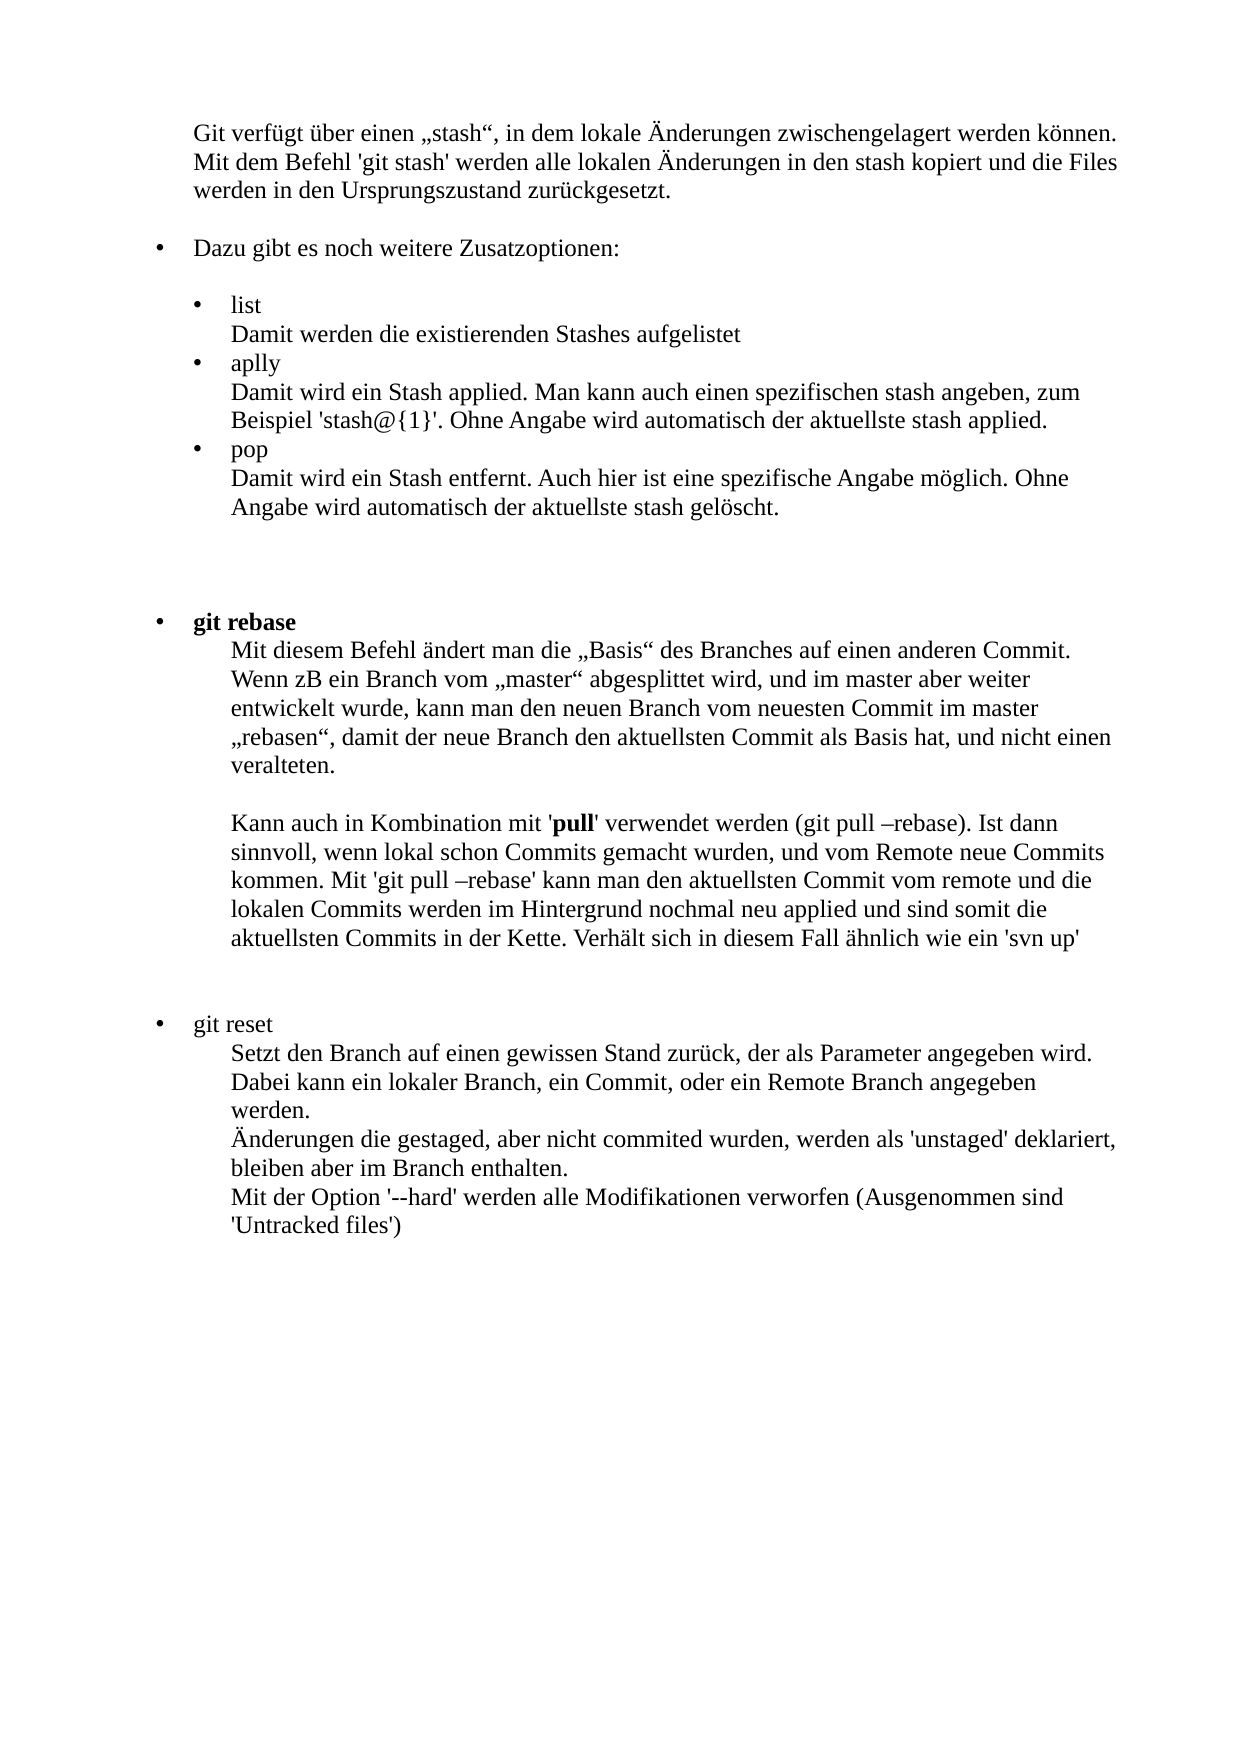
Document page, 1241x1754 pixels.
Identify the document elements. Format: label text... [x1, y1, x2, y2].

list Mit diesem Befehl ändert man die „Basis“ des Branches auf einen anderen Commit. Wenn zB ein Branch vom „master“ abgesplittet wird, und im master aber weiter entwickelt wurde, kann man den neuen Branch vom neuesten Commit im master „rebasen“, damit der neue Branch den aktuellsten Commit als Basis hat, und nicht einen veralteten. [193, 636, 1122, 779]
list Setzt den Branch auf einen gewissen Stand zurück, der als Parameter angegeben wird. Dabei kann ein lokaler Branch, ein Commit, oder ein Remote Branch angegeben werden. [193, 1038, 1122, 1124]
list git rebase [156, 607, 1122, 636]
list Damit werden die existierenden Stashes aufgelistet [193, 319, 1122, 348]
list Mit der Option '--hard' werden alle Modifikationen verworfen (Ausgenommen sind 'Untracked files') [193, 1182, 1122, 1239]
list Damit wird ein Stash entfernt. Auch hier ist eine spezifische Angabe möglich. Ohne Angabe wird automatisch der aktuellste stash gelöscht. [193, 463, 1122, 521]
list Git verfügt über einen „stash“, in dem lokale Änderungen zwischengelagert werden können. Mit dem Befehl 'git stash' werden alle lokalen Änderungen in den stash kopiert und die Files werden in den Ursprungszustand zurückgesetzt. [156, 118, 1122, 204]
list list [193, 291, 1122, 319]
list Dazu gibt es noch weitere Zusatzoptionen: [156, 233, 1122, 262]
list Damit wird ein Stash applied. Man kann auch einen spezifischen stash angeben, zum Beispiel 'stash@{1}'. Ohne Angabe wird automatisch der aktuellste stash applied. [193, 377, 1122, 434]
list Änderungen die gestaged, aber nicht commited wurden, werden als 'unstaged' deklariert, bleiben aber im Branch enthalten. [193, 1124, 1122, 1182]
list pop [193, 434, 1122, 463]
list aplly [193, 348, 1122, 377]
list Kann auch in Kombination mit 'pull' verwendet werden (git pull –rebase). Ist dann sinnvoll, wenn lokal schon Commits gemacht wurden, und vom Remote neue Commits kommen. Mit 'git pull –rebase' kann man den aktuellsten Commit vom remote und die lokalen Commits werden im Hintergrund nochmal neu applied und sind somit die aktuellsten Commits in der Kette. Verhält sich in diesem Fall ähnlich wie ein 'svn up' [193, 808, 1122, 952]
list git reset [156, 1009, 1122, 1038]
